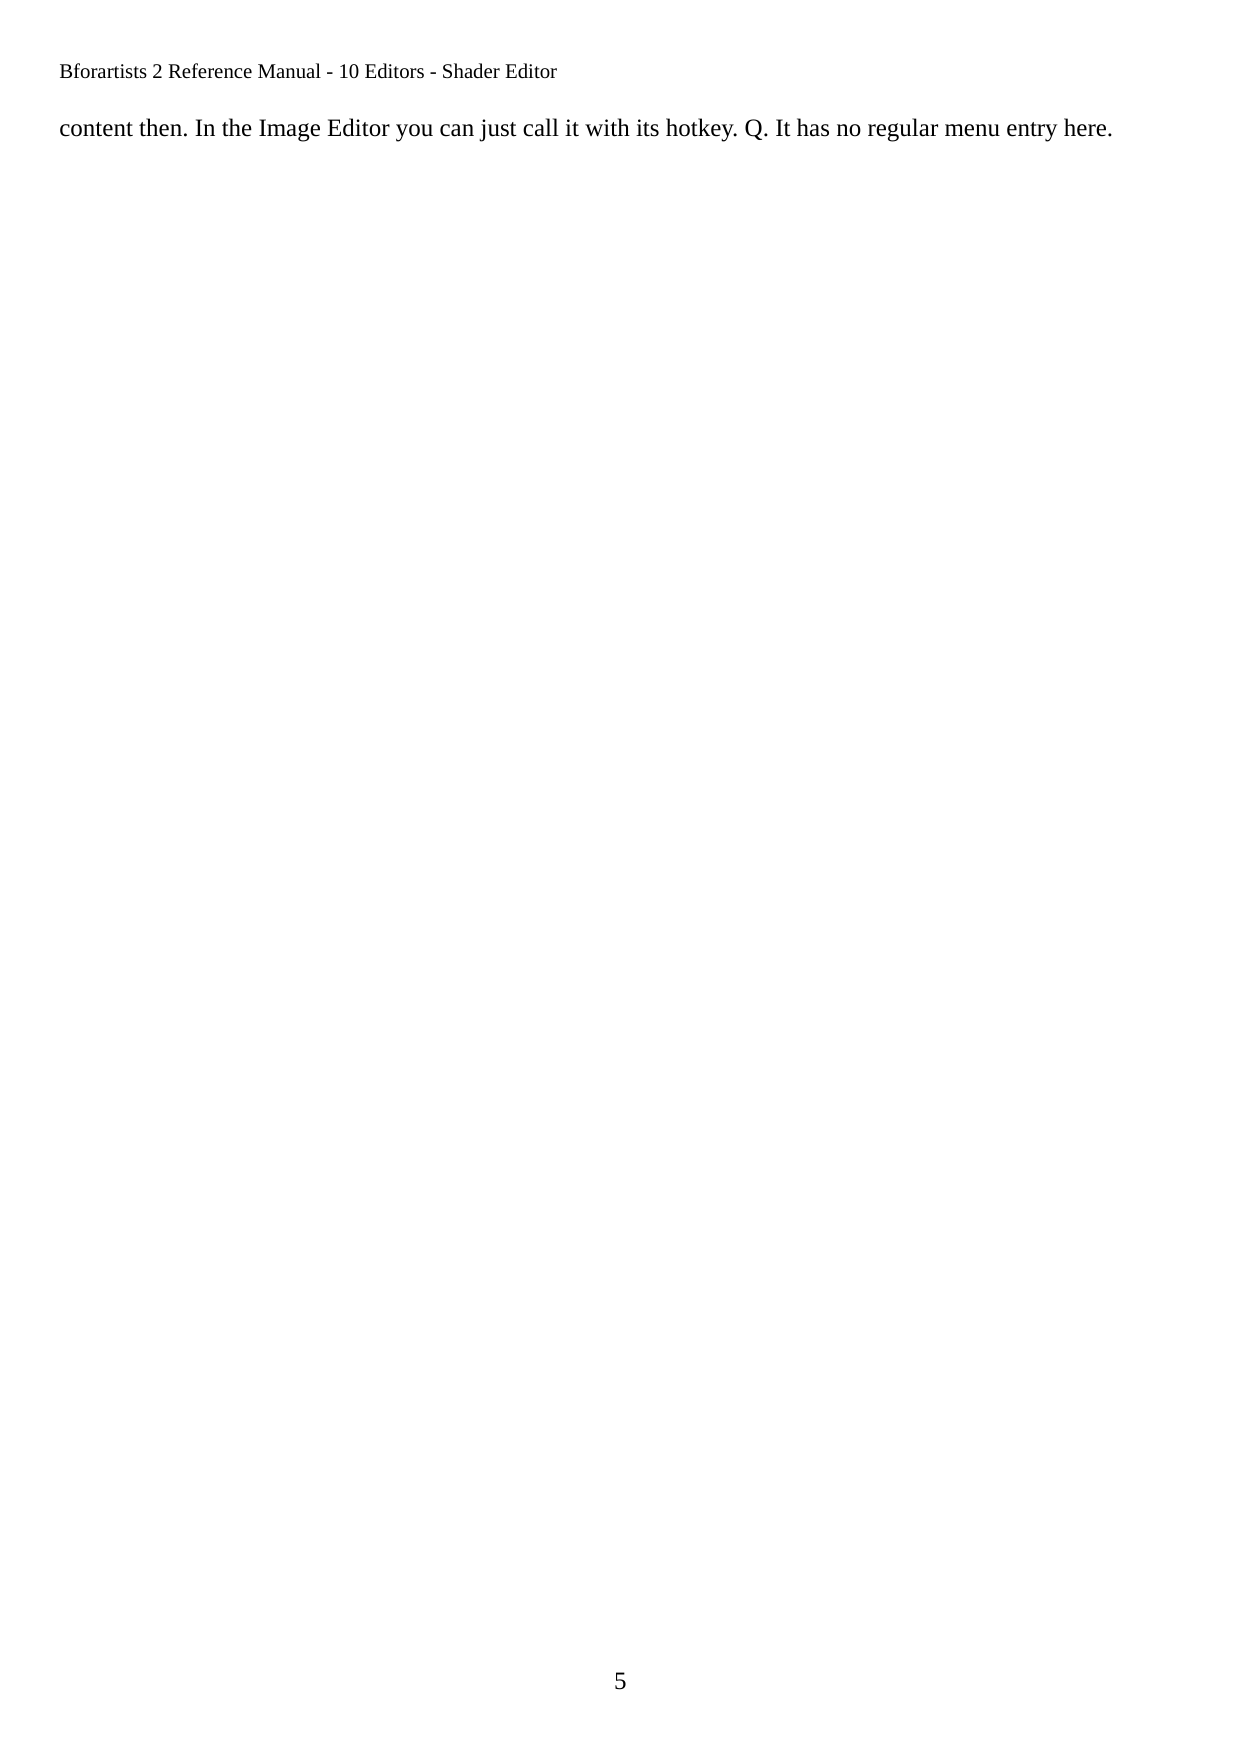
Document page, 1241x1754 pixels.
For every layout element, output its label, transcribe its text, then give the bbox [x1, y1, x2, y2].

text content then. In the Image Editor you can just call it with its hotkey. Q. It has no regular menu entry here. [59, 113, 1181, 141]
